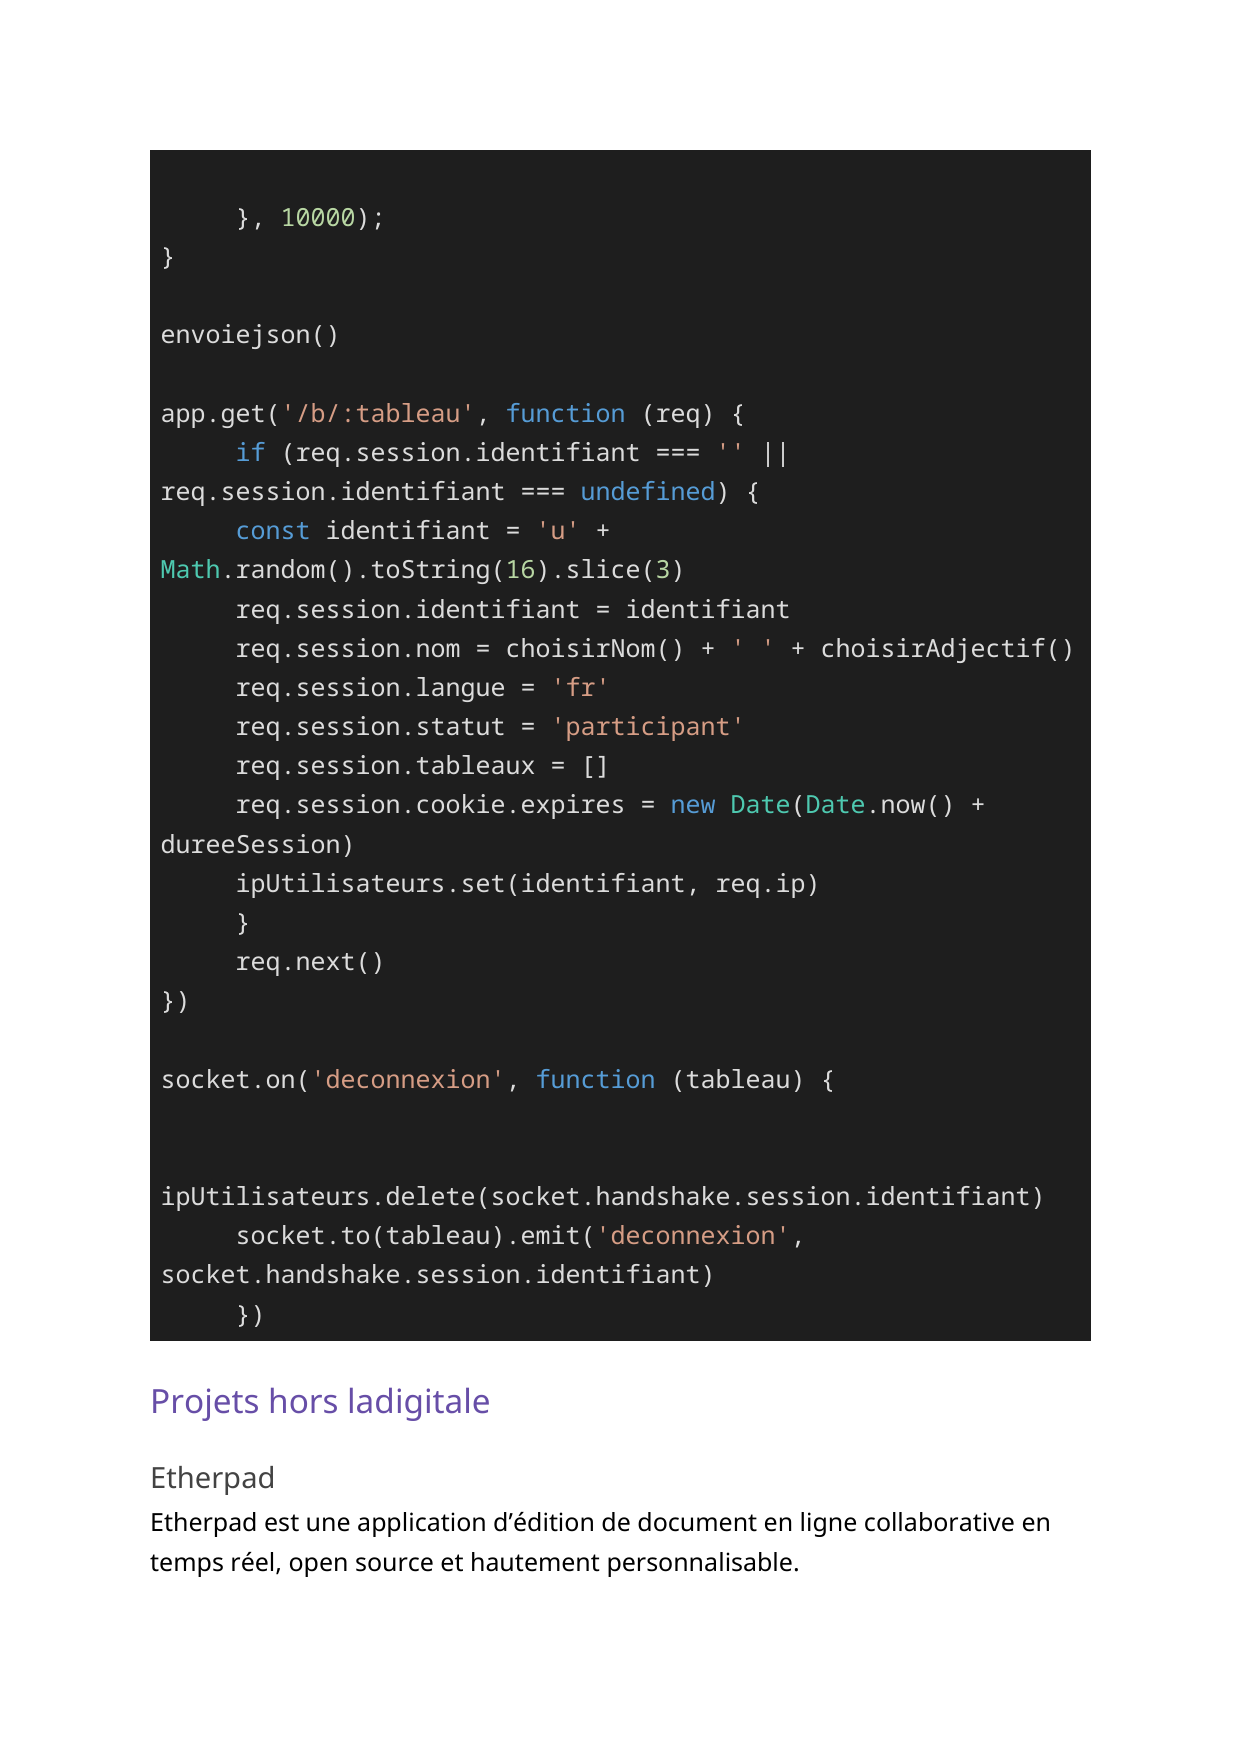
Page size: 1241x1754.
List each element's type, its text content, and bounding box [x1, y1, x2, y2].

table_header }, 10000); } envoiejson() app.get('/b/:tableau', function (req) { if (req.session.identifiant === '' || req.session.identifiant === undefined) { const identifiant = 'u' + Math.random().toString(16).slice(3) req.session.identifiant = identifiant req.session.nom = choisirNom() + ' ' + choisirAdjectif() req.session.langue = 'fr' req.session.statut = 'participant' req.session.tableaux = [] req.session.cookie.expires = new Date(Date.now() + dureeSession) ipUtilisateurs.set(identifiant, req.ip) } req.next() }) socket.on('deconnexion', function (tableau) { ipUtilisateurs.delete(socket.handshake.session.identifiant) socket.to(tableau).emit('deconnexion', socket.handshake.session.identifiant) }) [150, 150, 1091, 1341]
text Etherpad est une application d’édition de document en ligne collaborative en temps réel, open source et hautement personnalisable. [150, 1505, 1090, 1578]
subtitle Etherpad [150, 1457, 1090, 1497]
subtitle Projets hors ladigitale [150, 1378, 1090, 1424]
